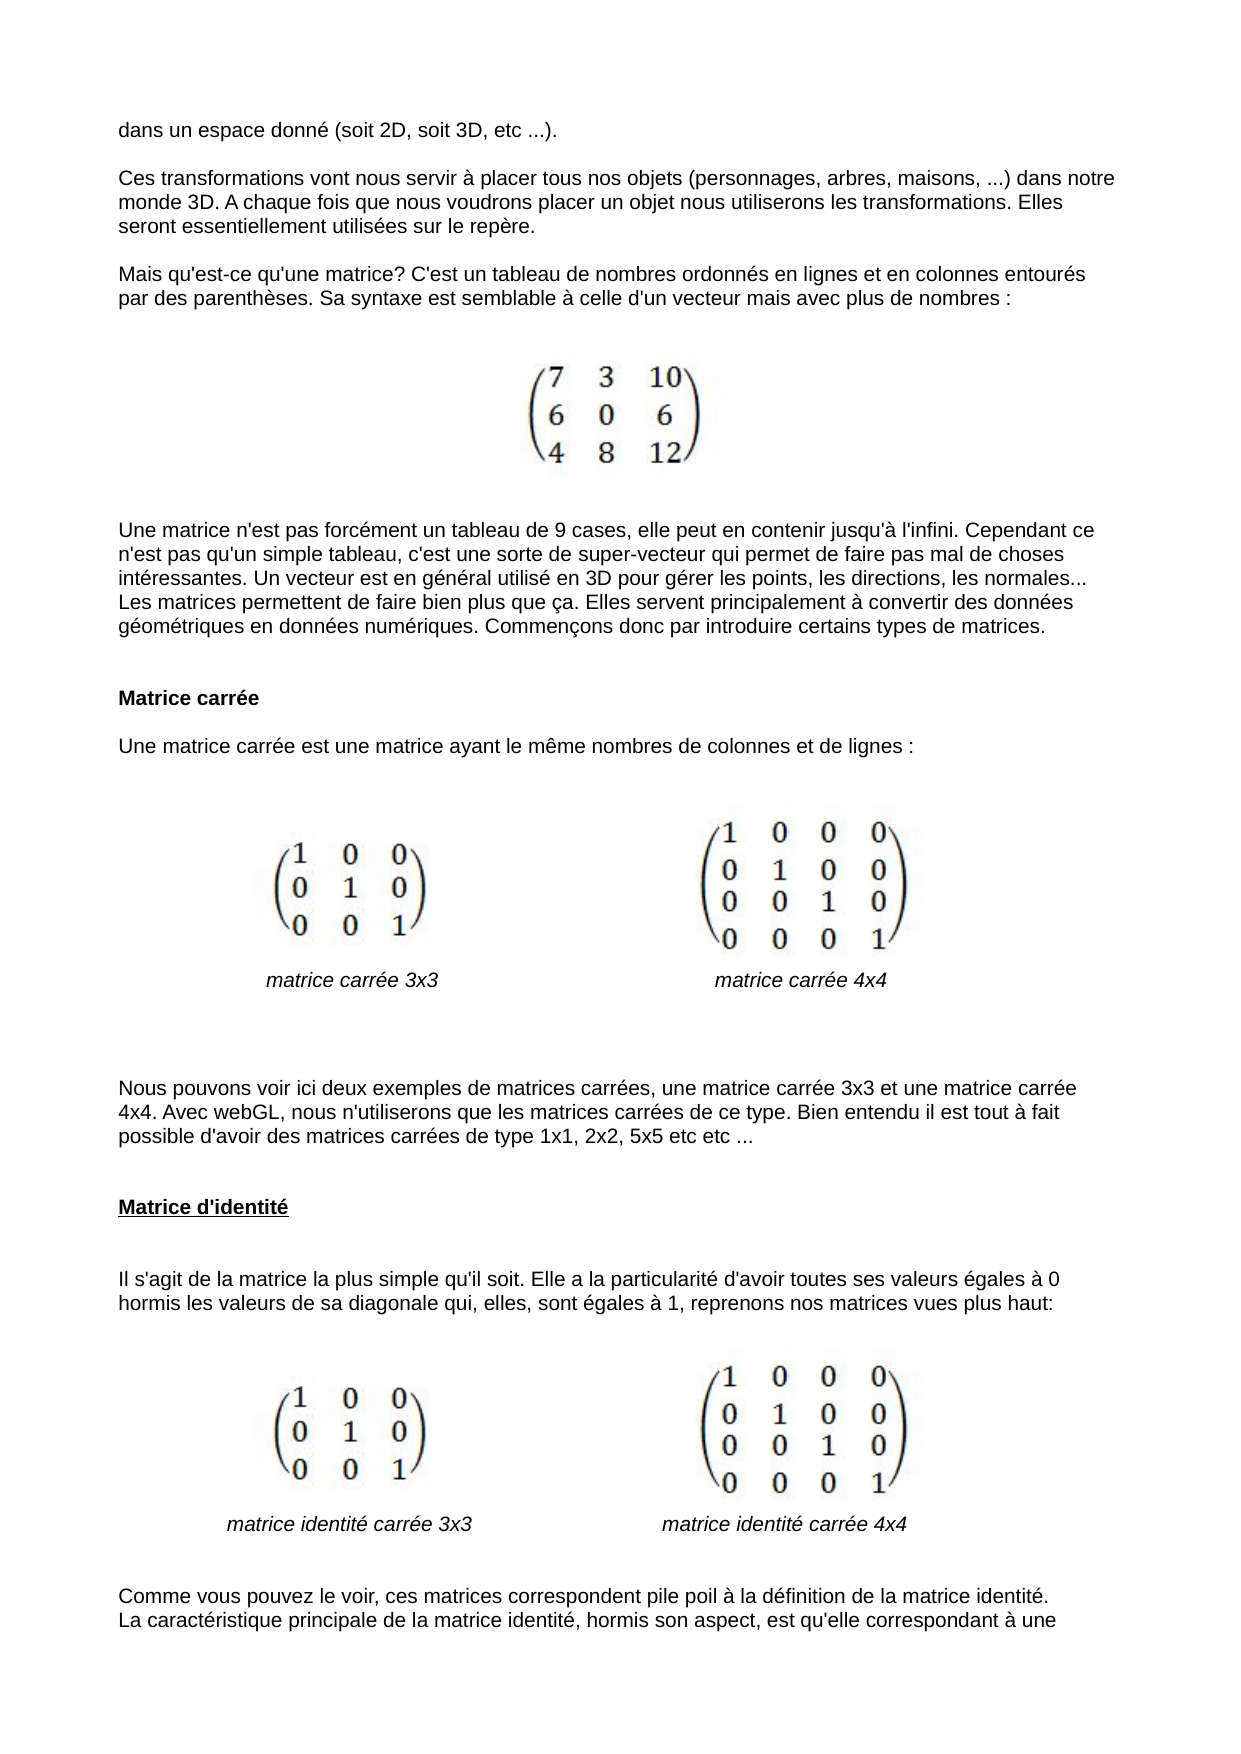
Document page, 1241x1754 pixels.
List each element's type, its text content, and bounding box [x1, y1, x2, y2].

text Comme vous pouvez le voir, ces matrices correspondent pile poil à la définition de la matrice identité. [118, 1584, 1122, 1608]
picture [671, 805, 944, 968]
text matrice carrée 3x3 matrice carrée 4x4 [118, 794, 1122, 992]
subtitle Matrice d'identité [118, 1195, 1122, 1219]
text Nous pouvons voir ici deux exemples de matrices carrées, une matrice carrée 3x3 et une matrice carrée 4x4. Avec webGL, nous n'utiliserons que les matrices carrées de ce type. Bien entendu il est tout à fait possible d'avoir des matrices carrées de type 1x1, 2x2, 5x5 etc etc ... [118, 1076, 1122, 1148]
picture [252, 819, 457, 953]
text matrice identité carrée 3x3 matrice identité carrée 4x4 [118, 1338, 1122, 1536]
text dans un espace donné (soit 2D, soit 3D, etc ...). [118, 118, 1122, 142]
text Mais qu'est-ce qu'une matrice? C'est un tableau de nombres ordonnés en lignes et en colonnes entourés par des parenthèses. Sa syntaxe est semblable à celle d'un vecteur mais avec plus de nombres : [118, 238, 1122, 310]
text Ces transformations vont nous servir à placer tous nos objets (personnages, arbres, maisons, ...) dans notre monde 3D. A chaque fois que nous voudrons placer un objet nous utiliserons les transformations. Elles seront essentiellement utilisées sur le repère. [118, 166, 1122, 238]
text Il s'agit de la matrice la plus simple qu'il soit. Elle a la particularité d'avoir toutes ses valeurs égales à 0 hormis les valeurs de sa diagonale qui, elles, sont égales à 1, reprenons nos matrices vues plus haut: [118, 1267, 1122, 1314]
text La caractéristique principale de la matrice identité, hormis son aspect, est qu'elle correspondant à une [118, 1608, 1122, 1632]
picture [252, 1363, 457, 1497]
text Matrice carrée [118, 686, 1122, 710]
text Une matrice carrée est une matrice ayant le même nombres de colonnes et de lignes : [118, 734, 1122, 758]
text Une matrice n'est pas forcément un tableau de 9 cases, elle peut en contenir jusqu'à l'infini. Cependant ce n'est pas qu'un simple tableau, c'est une sorte de super-vecteur qui permet de faire pas mal de choses intéressantes. Un vecteur est en général utilisé en 3D pour gérer les points, les directions, les normales... Les matrices permettent de faire bien plus que ça. Elles servent principalement à convertir des données géométriques en données numériques. Commençons donc par introduire certains types de matrices. [118, 518, 1122, 638]
picture [671, 1349, 944, 1512]
picture [496, 352, 744, 482]
